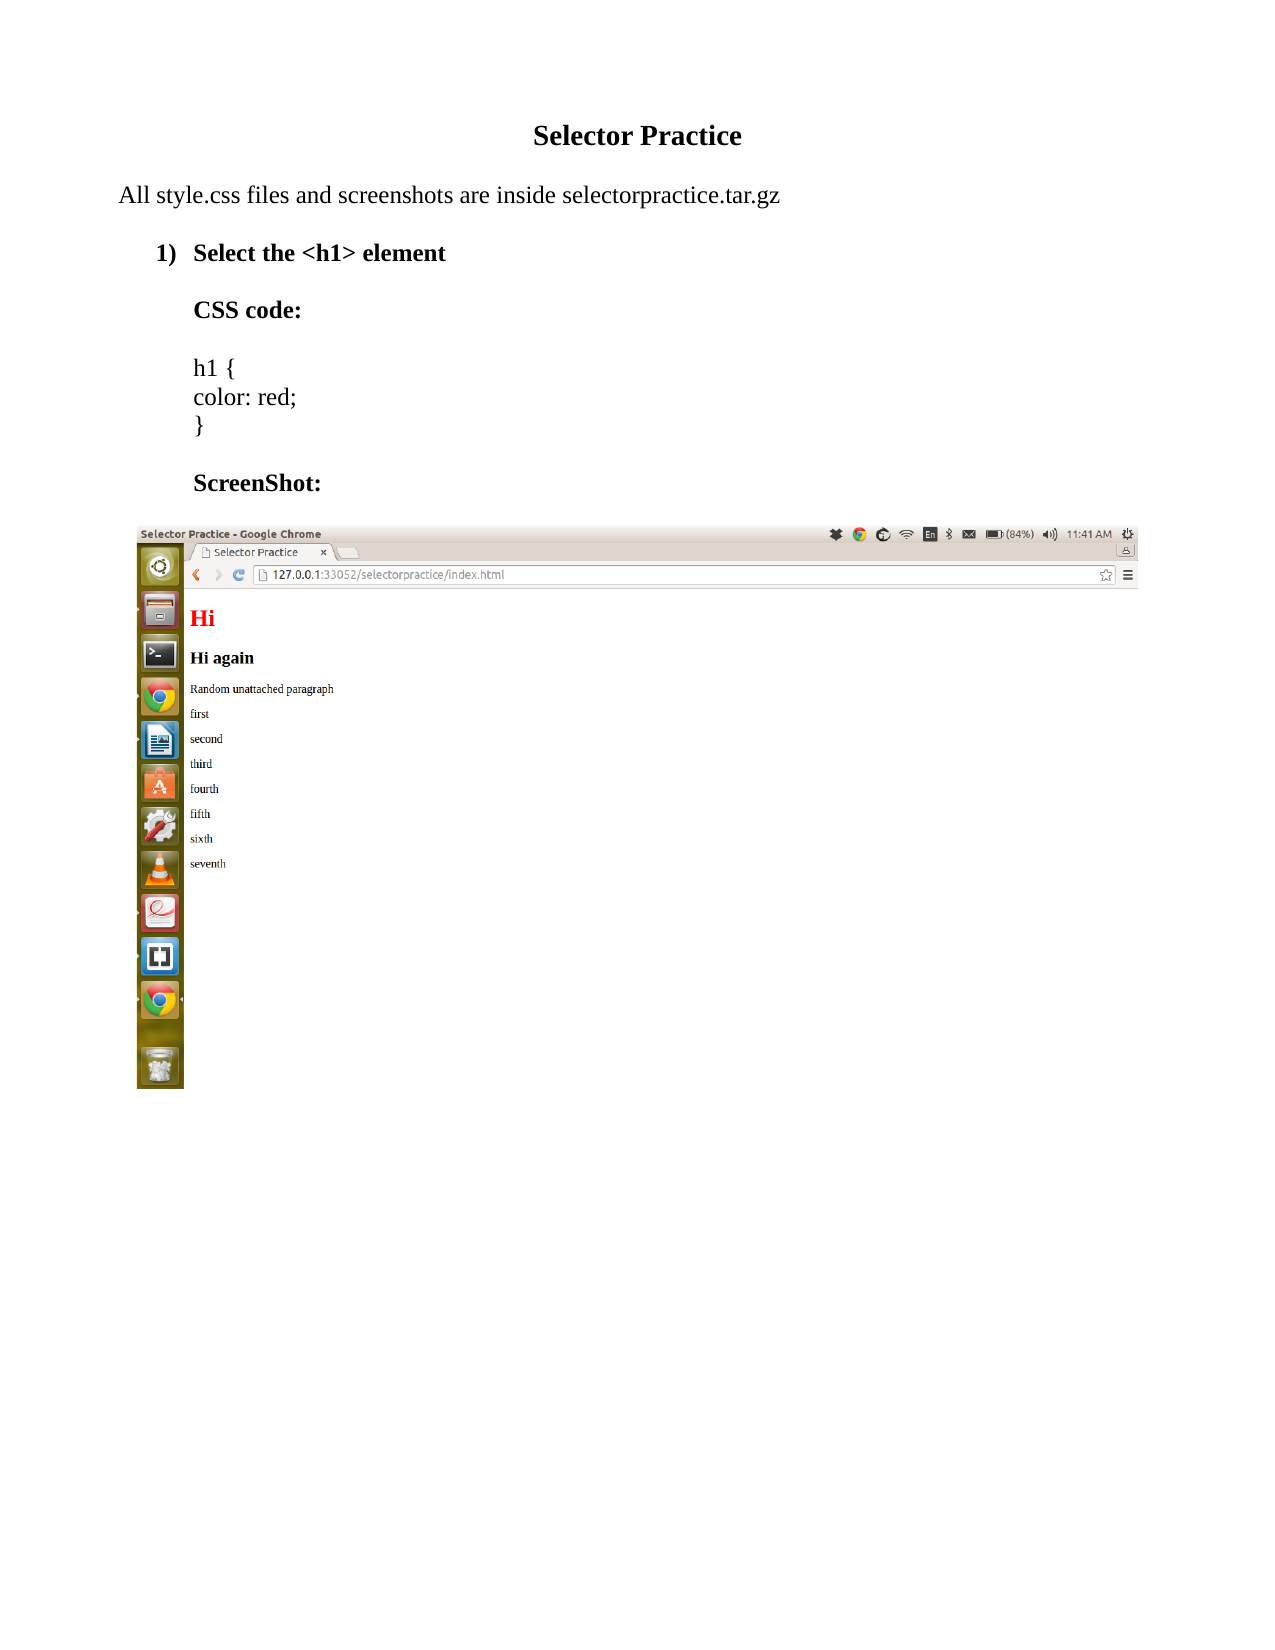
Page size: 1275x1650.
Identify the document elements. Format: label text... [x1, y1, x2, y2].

list } [156, 410, 1157, 439]
picture [136, 525, 1139, 1089]
text All style.css files and screenshots are inside selectorpractice.tar.gz [118, 180, 1157, 209]
list color: red; [156, 382, 1157, 410]
list CSS code: [156, 295, 1157, 324]
text Selector Practice [118, 118, 1157, 152]
list h1 { [156, 353, 1157, 382]
list Select the <h1> element [156, 238, 1157, 267]
list ScreenShot: [156, 468, 1157, 497]
